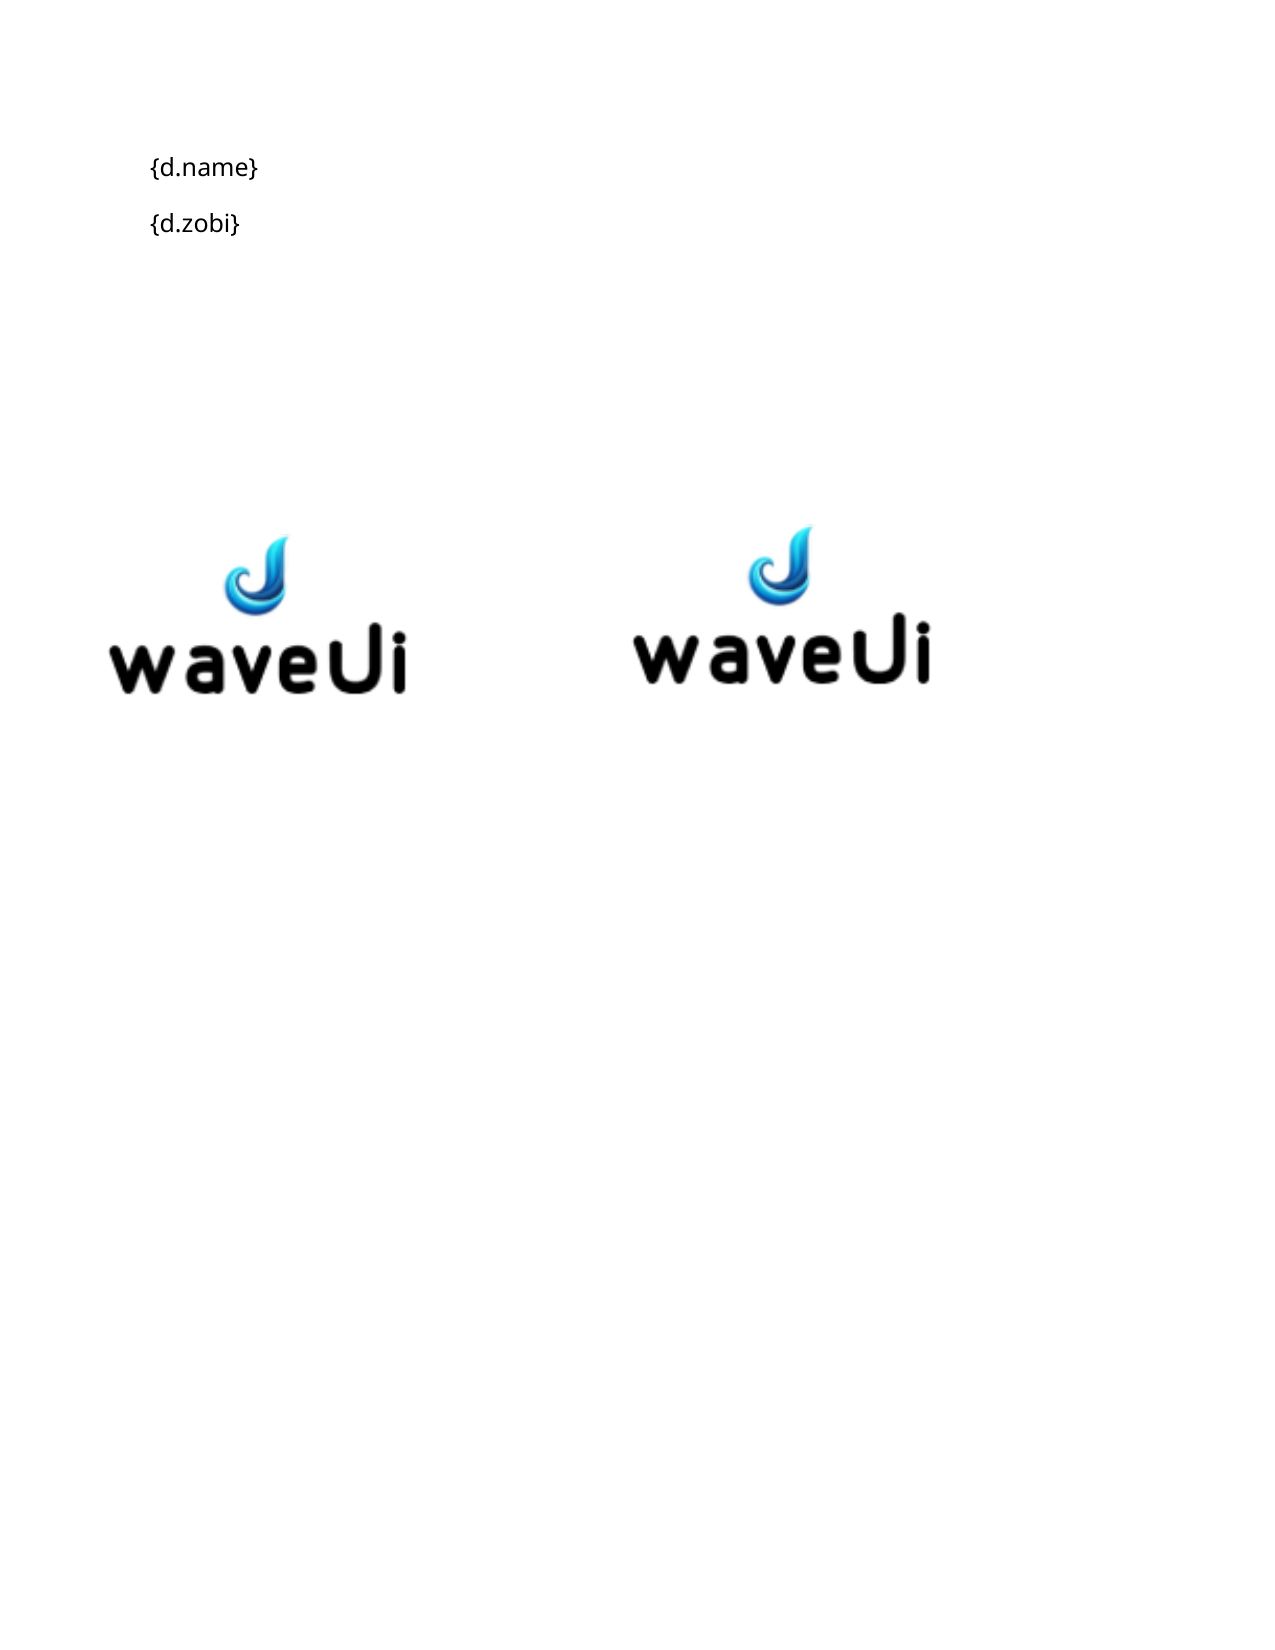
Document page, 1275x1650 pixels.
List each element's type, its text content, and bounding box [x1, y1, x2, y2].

picture [627, 521, 940, 722]
picture [102, 531, 415, 732]
text {d.zobi} [150, 206, 1125, 240]
text {d.name} [150, 150, 1125, 184]
